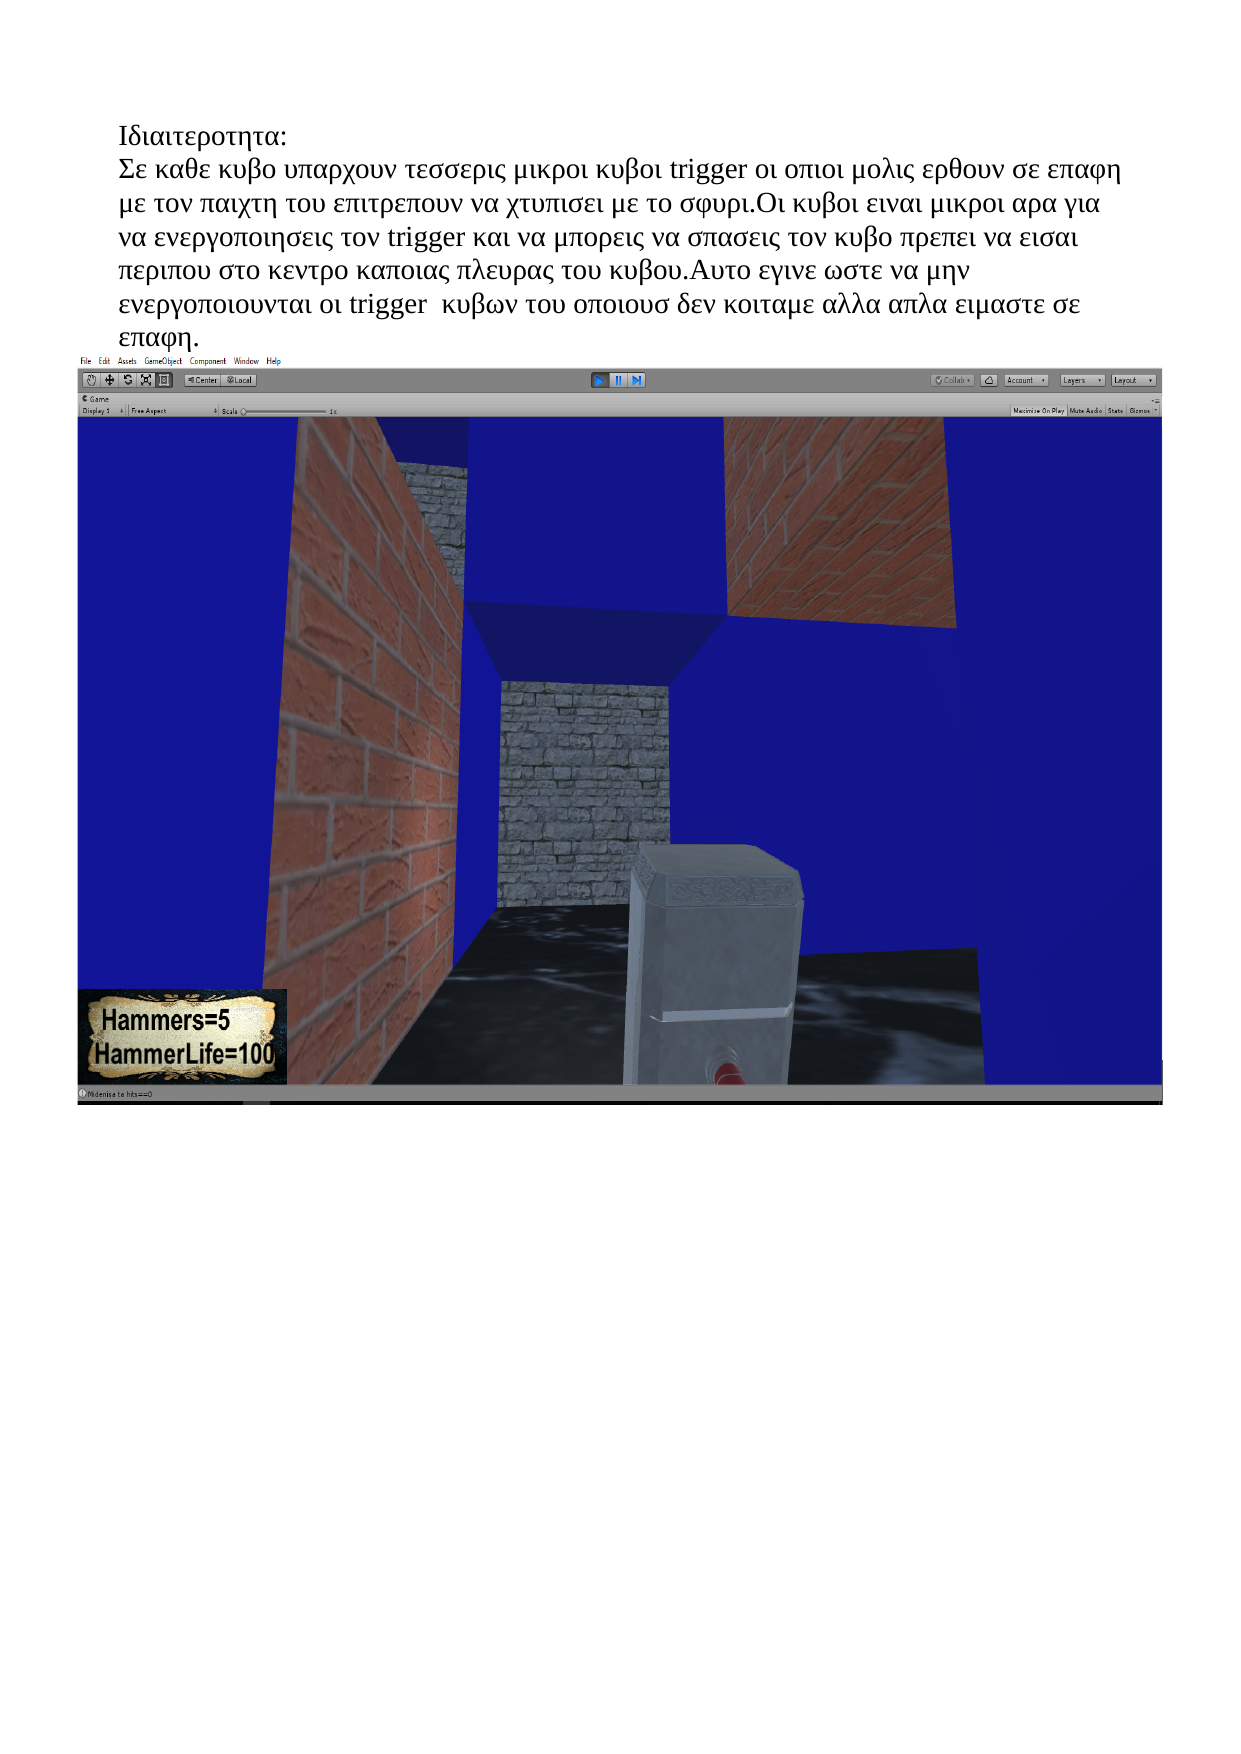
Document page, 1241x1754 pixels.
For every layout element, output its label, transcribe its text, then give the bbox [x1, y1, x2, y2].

text Σε καθε κυβο υπαρχουν τεσσερις μικροι κυβοι trigger οι οπιοι μολις ερθουν σε επαφη με τον παιχτη του επιτρεπουν να χτυπισει με το σφυρι.Οι κυβοι ειναι μικροι αρα για να ενεργοποιησεις τον trigger και να μπορεις να σπασεις τον κυβο πρεπει να εισαι περιπου στο κεντρο καποιας πλευρας του κυβου.Αυτο εγινε ωστε να μην ενεργοποιουνται οι trigger κυβων του οποιουσ δεν κοιταμε αλλα απλα ειμαστε σε επαφη. [118, 152, 1122, 352]
text Ιδιαιτεροτητα: [118, 118, 1122, 152]
picture [77, 352, 1163, 1105]
